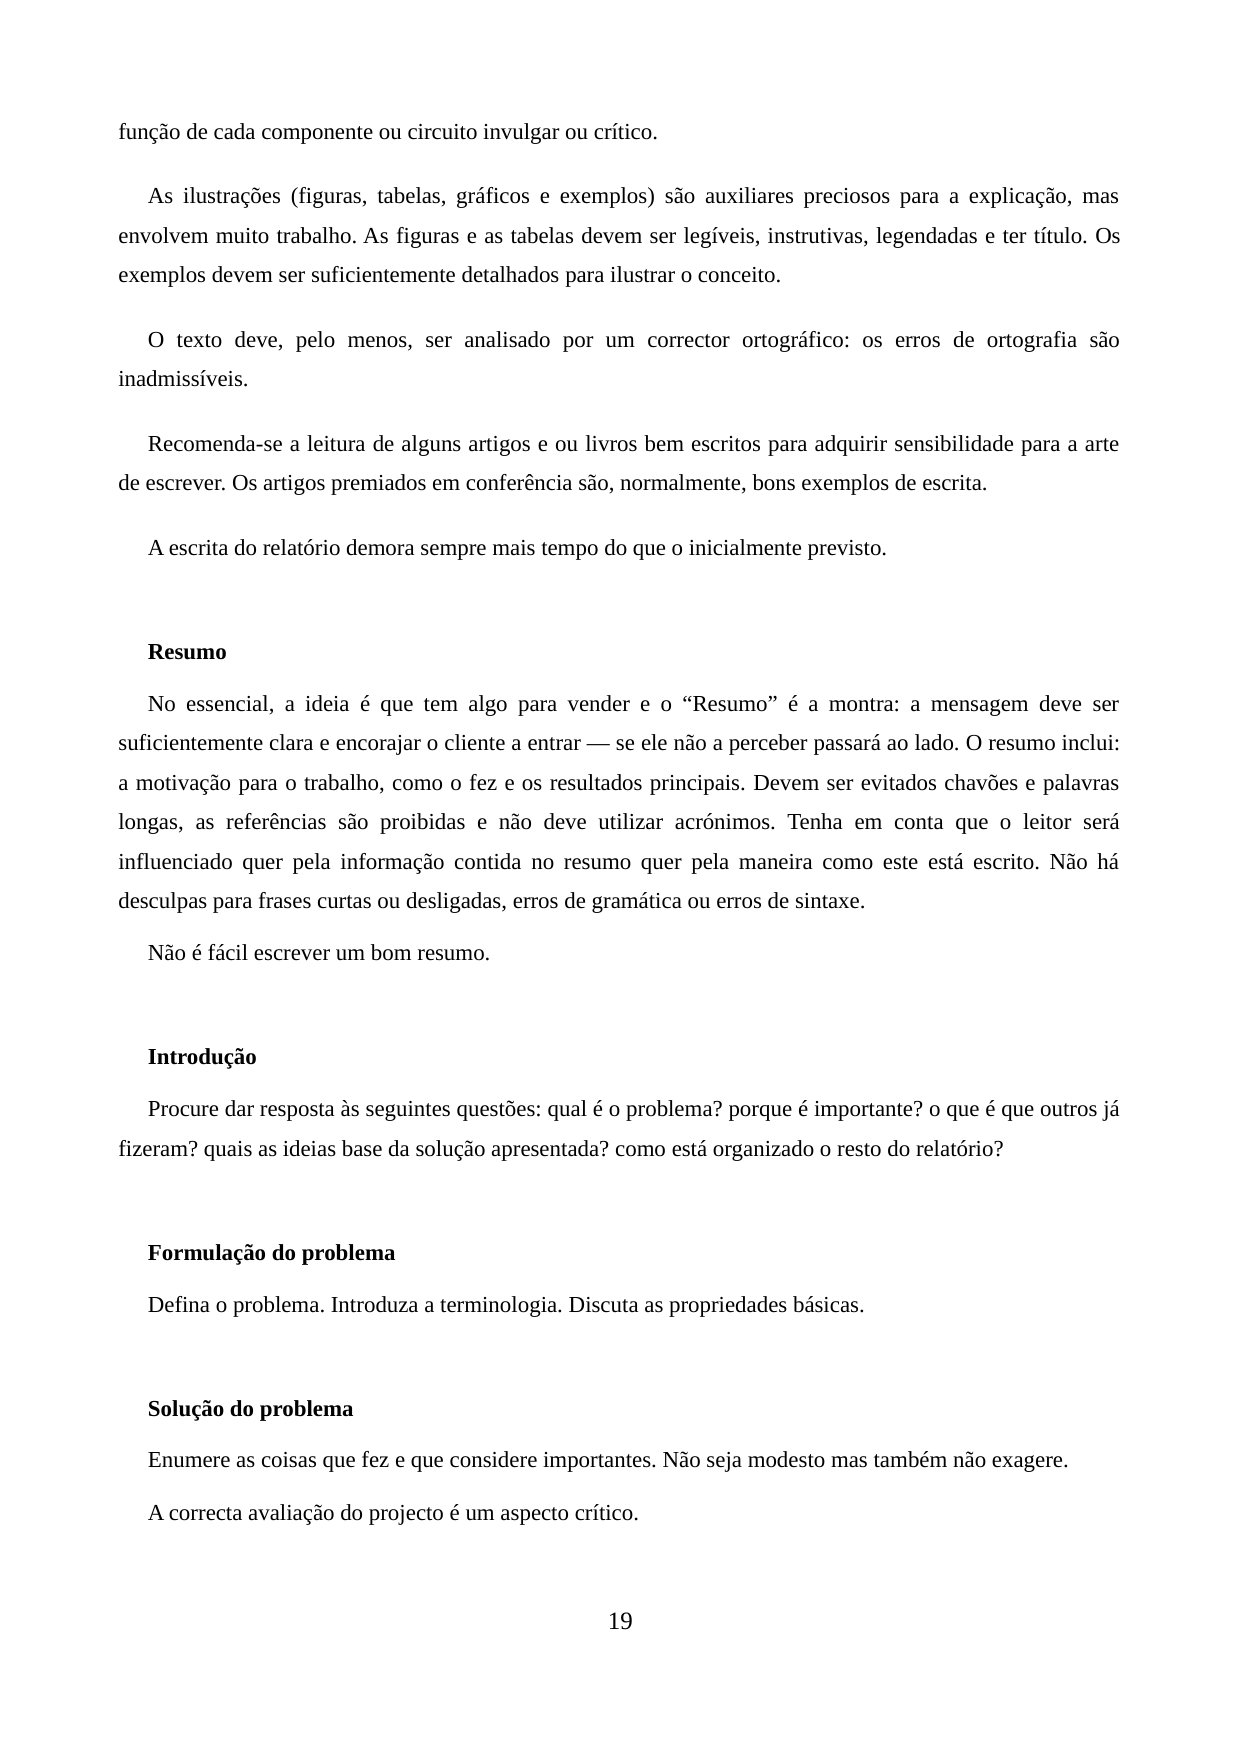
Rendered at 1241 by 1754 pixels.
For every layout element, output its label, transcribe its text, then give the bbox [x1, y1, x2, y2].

text Defina o problema. Introduza a terminologia. Discuta as propriedades básicas. [118, 1291, 1122, 1317]
text Recomenda-se a leitura de alguns artigos e ou livros bem escritos para adquirir sensibilidade para a arte de escrever. Os artigos premiados em conferência são, normalmente, bons exemplos de escrita. [118, 430, 1122, 496]
text Não é fácil escrever um bom resumo. [118, 939, 1122, 966]
text função de cada componente ou circuito invulgar ou crítico. [118, 118, 1122, 144]
text Resumo [118, 638, 1122, 664]
text A correcta avaliação do projecto é um aspecto crítico. [118, 1498, 1122, 1525]
text O texto deve, pelo menos, ser analisado por um corrector ortográfico: os erros de ortografia são inadmissíveis. [118, 326, 1122, 392]
text Introdução [118, 1043, 1122, 1069]
text A escrita do relatório demora sempre mais tempo do que o inicialmente previsto. [118, 534, 1122, 560]
text Enumere as coisas que fez e que considere importantes. Não seja modesto mas também não exagere. [118, 1447, 1122, 1473]
text No essencial, a ideia é que tem algo para vender e o “Resumo” é a montra: a mensagem deve ser suficientemente clara e encorajar o cliente a entrar — se ele não a perceber passará ao lado. O resumo inclui: a motivação para o trabalho, como o fez e os resultados principais. Devem ser evitados chavões e palavras longas, as referências são proibidas e não deve utilizar acrónimos. Tenha em conta que o leitor será influenciado quer pela informação contida no resumo quer pela maneira como este está escrito. Não há desculpas para frases curtas ou desligadas, erros de gramática ou erros de sintaxe. [118, 690, 1122, 914]
text Solução do problema [118, 1394, 1122, 1421]
text Procure dar resposta às seguintes questões: qual é o problema? porque é importante? o que é que outros já fizeram? quais as ideias base da solução apresentada? como está organizado o resto do relatório? [118, 1095, 1122, 1161]
text Formulação do problema [118, 1239, 1122, 1265]
text As ilustrações (figuras, tabelas, gráficos e exemplos) são auxiliares preciosos para a explicação, mas envolvem muito trabalho. As figuras e as tabelas devem ser legíveis, instrutivas, legendadas e ter título. Os exemplos devem ser suficientemente detalhados para ilustrar o conceito. [118, 183, 1122, 288]
